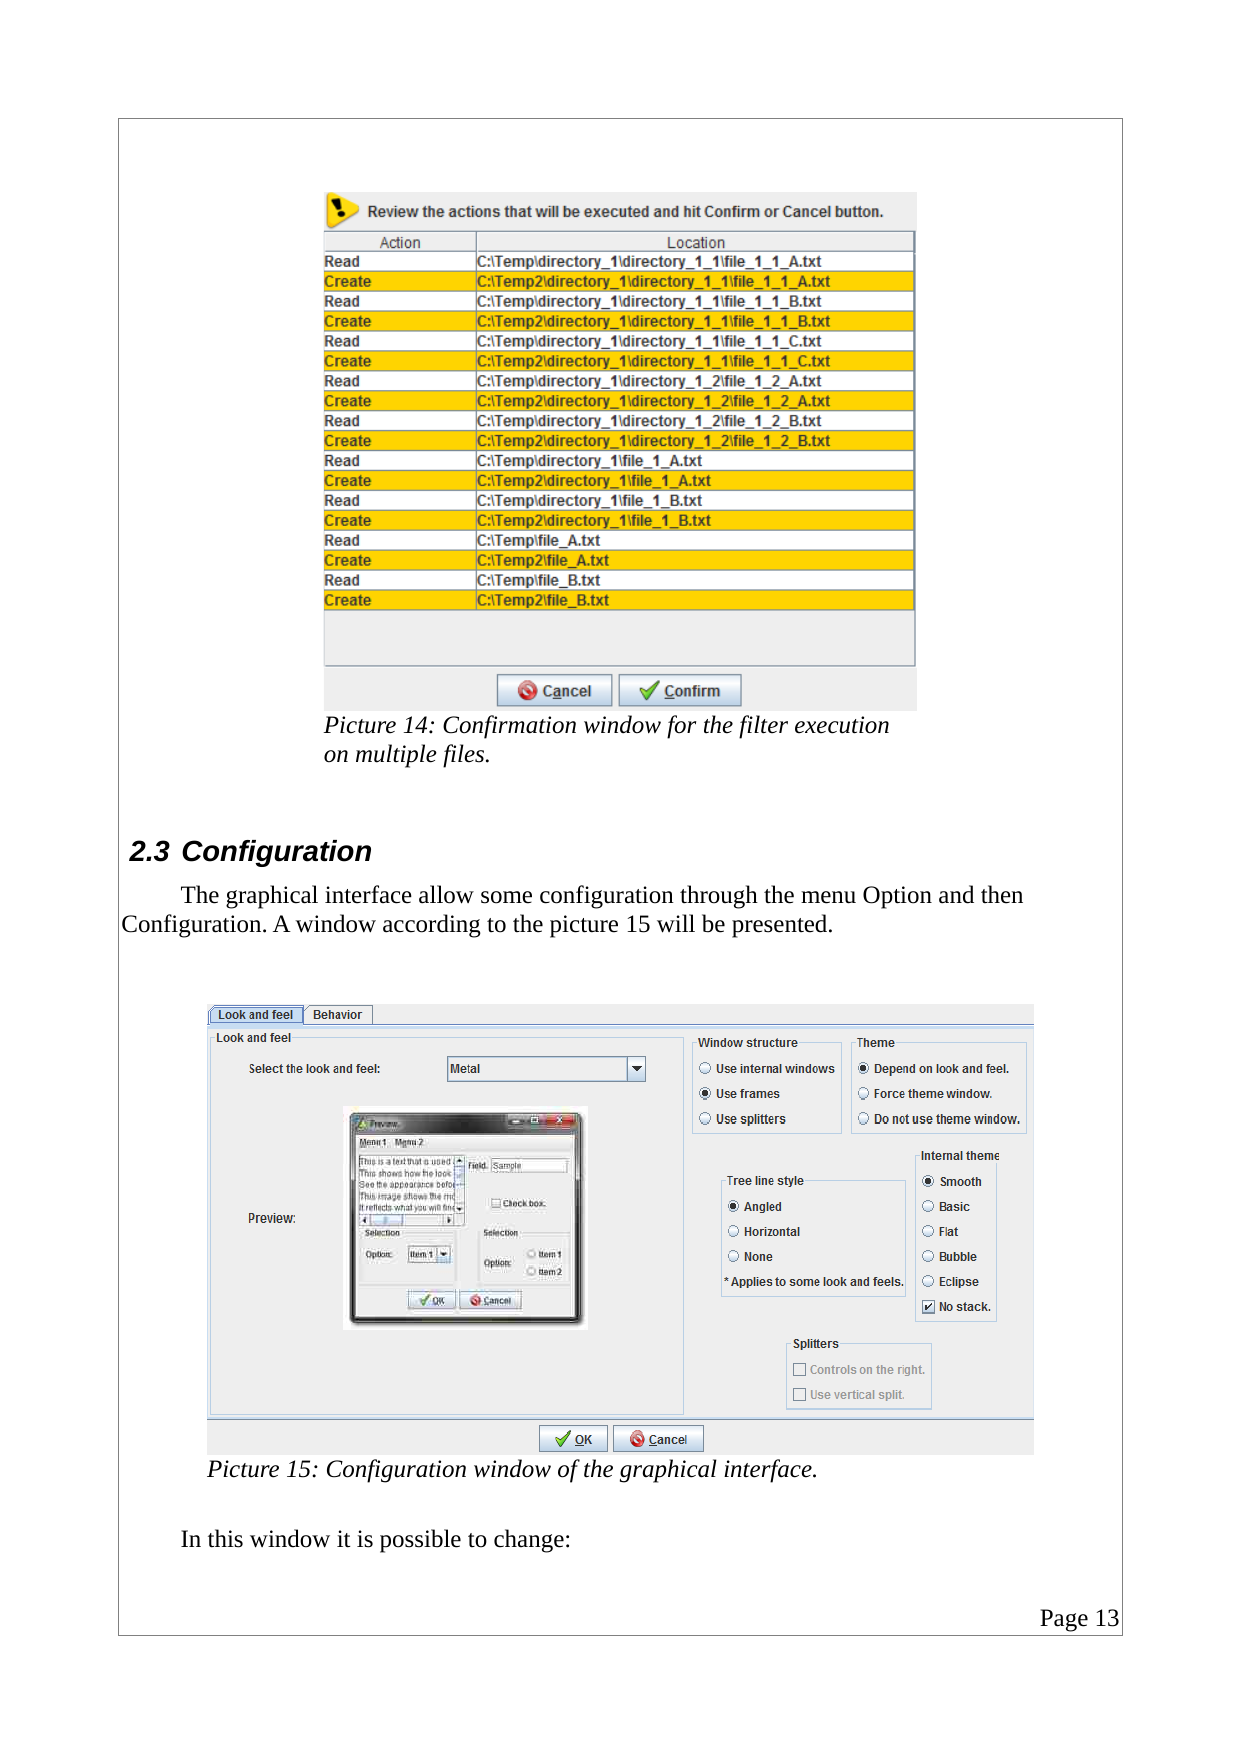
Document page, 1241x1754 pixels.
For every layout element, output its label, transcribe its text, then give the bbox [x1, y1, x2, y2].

subtitle Configuration [121, 834, 1119, 868]
text In this window it is possible to change: [121, 1524, 1119, 1553]
text The graphical interface allow some configuration through the menu Option and then Configuration. A window according to the picture 15 will be presented. [121, 880, 1119, 938]
text Picture 15: Configuration window of the graphical interface. [207, 1455, 1033, 1483]
text Picture 14: Confirmation window for the filter execution on multiple files. [324, 711, 917, 768]
